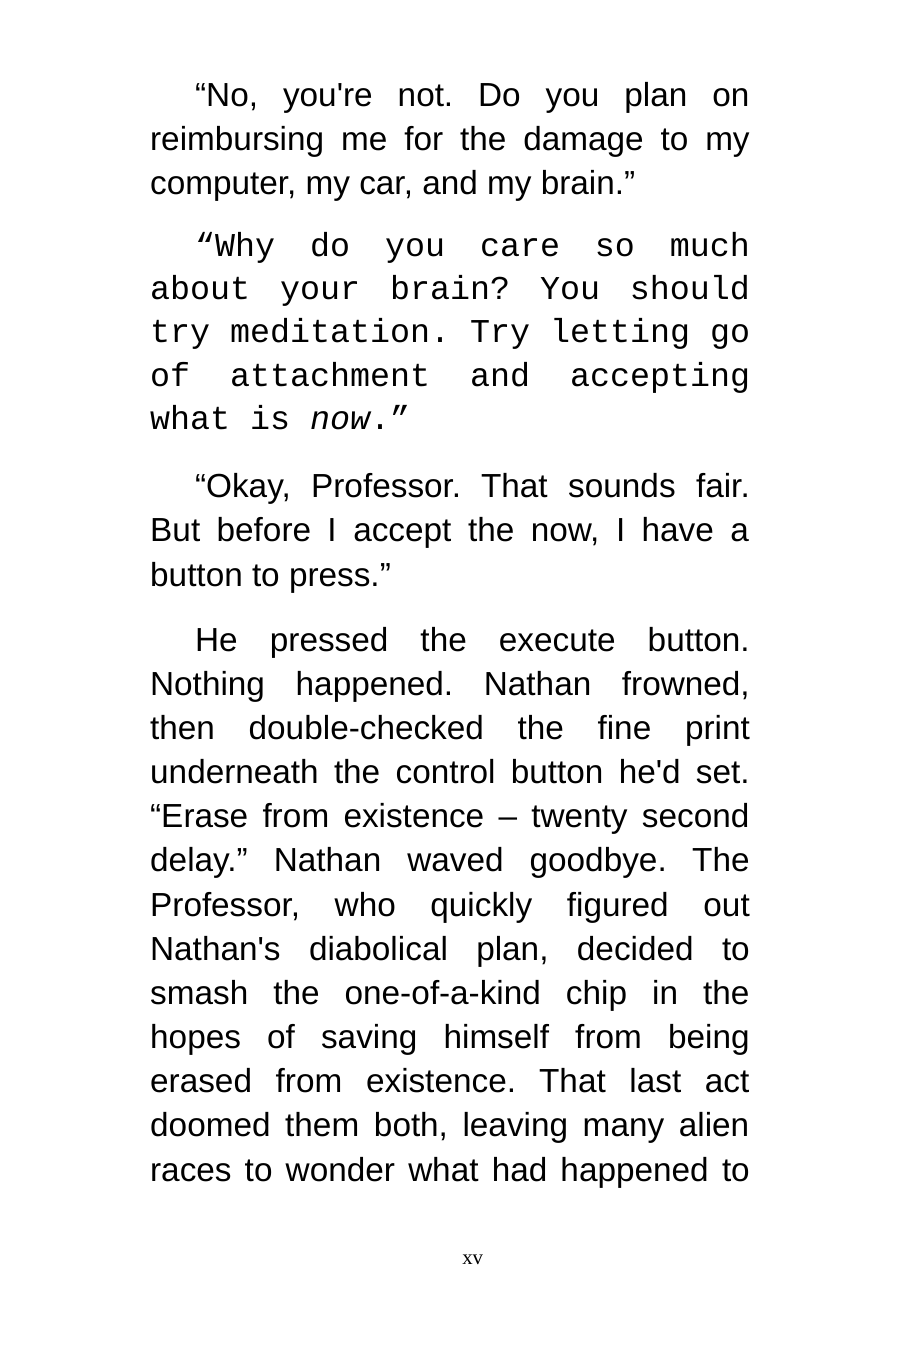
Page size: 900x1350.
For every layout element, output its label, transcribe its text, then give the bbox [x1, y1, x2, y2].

text “No, you're not. Do you plan on reimbursing me for the damage to my computer, my car, and my brain.” [150, 75, 750, 202]
text “Why do you care so much about your brain? You should try meditation. Try letting go of attachment and accepting what is now.” [150, 228, 750, 440]
text He pressed the execute button. Nothing happened. Nathan frowned, then double-checked the fine print underneath the control button he'd set. “Erase from existence – twenty second delay.” Nathan waved goodbye. The Professor, who quickly figured out Nathan's diabolical plan, decided to smash the one-of-a-kind chip in the hopes of saving himself from being erased from existence. That last act doomed them both, leaving many alien races to wonder what had happened to [150, 620, 750, 1188]
text “Okay, Professor. That sounds fair. But before I accept the now, I have a button to press.” [150, 466, 750, 593]
